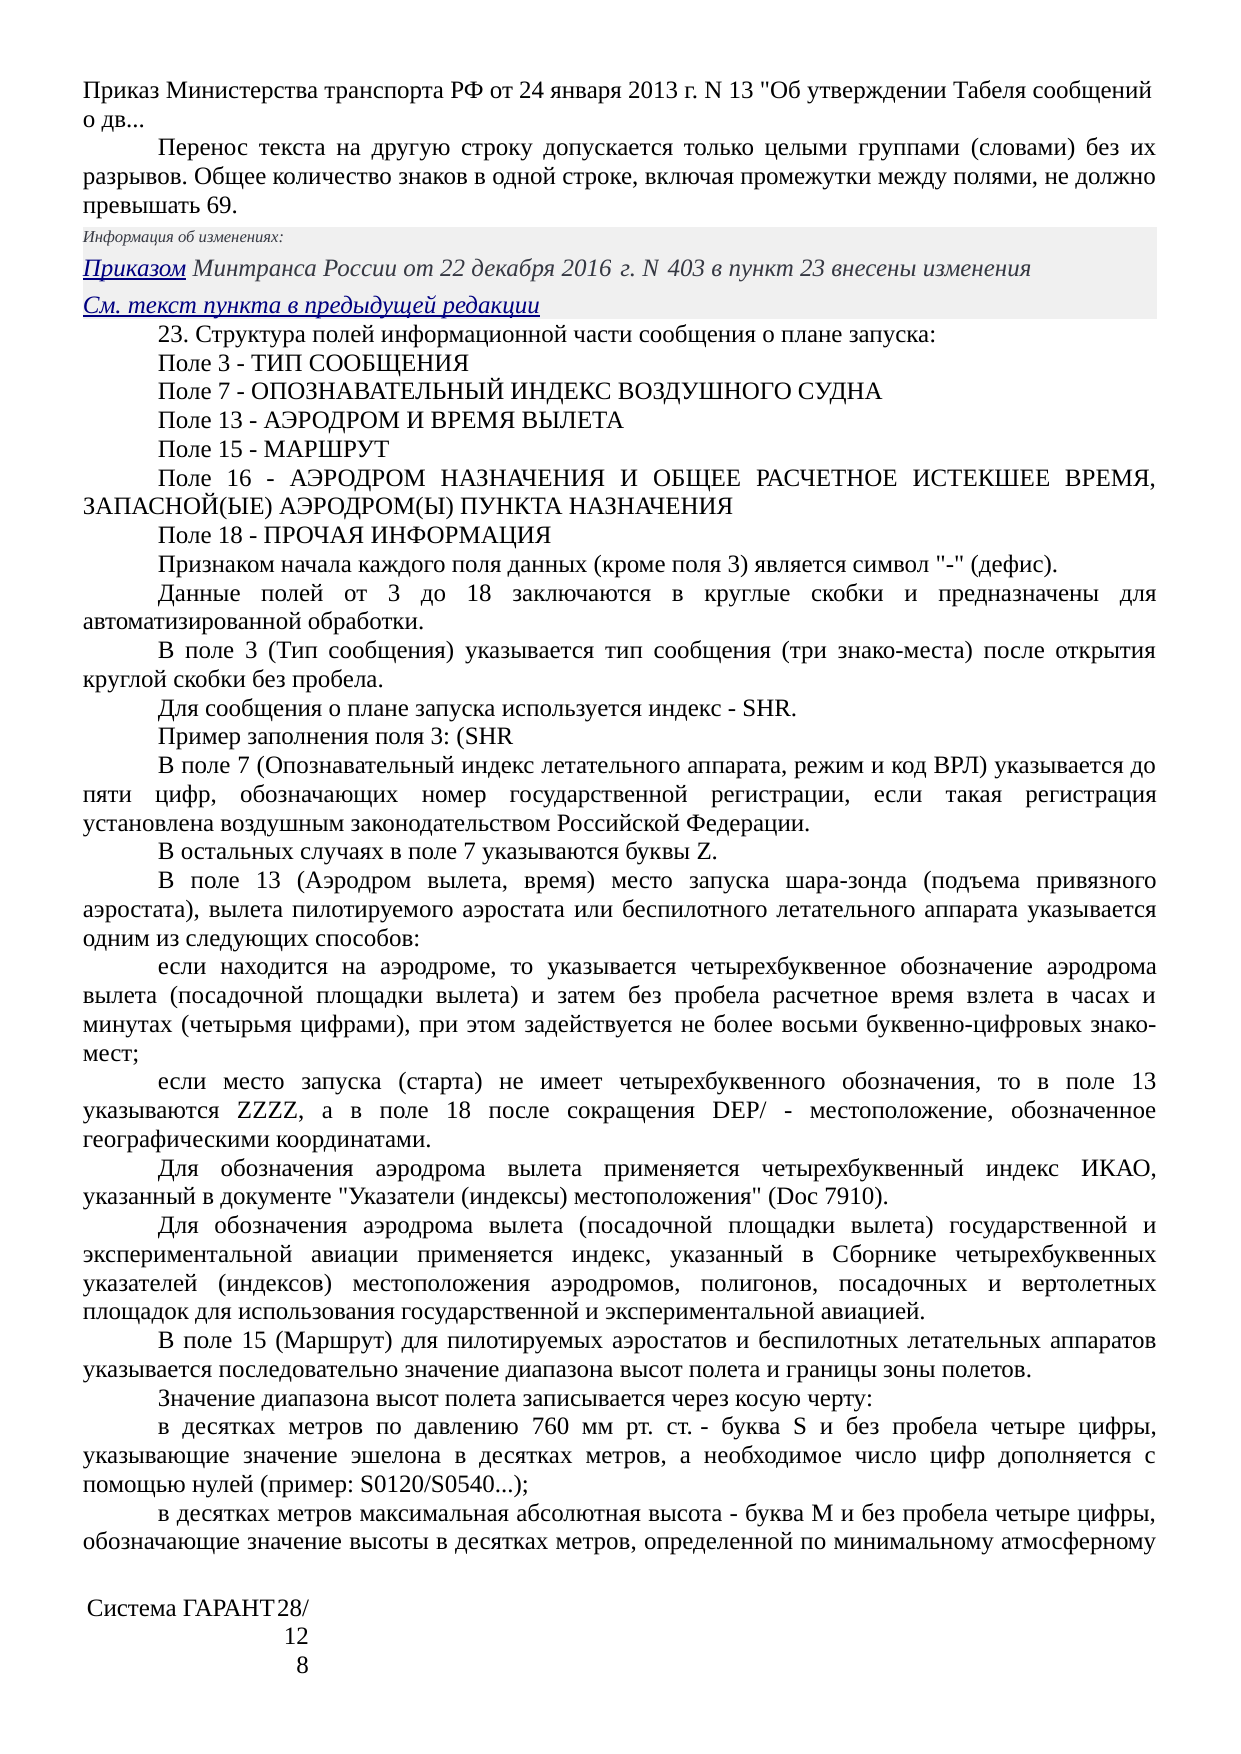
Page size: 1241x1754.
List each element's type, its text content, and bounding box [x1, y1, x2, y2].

text Пример заполнения поля 3: (SHR [83, 721, 1157, 750]
text Поле 3 - ТИП СООБЩЕНИЯ [83, 348, 1157, 376]
text в десятках метров максимальная абсолютная высота - буква M и без пробела четыре цифры, обозначающие значение высоты в десятках метров, определенной по минимальному атмосферному [83, 1498, 1157, 1555]
text Информация об изменениях: [286, 227, 1157, 246]
text В поле 7 (Опознавательный индекс летательного аппарата, режим и код ВРЛ) указывается до пяти цифр, обозначающих номер государственной регистрации, если такая регистрация установлена воздушным законодательством Российской Федерации. [83, 750, 1157, 836]
text в десятках метров по давлению 760 мм рт. ст. - буква S и без пробела четыре цифры, указывающие значение эшелона в десятках метров, а необходимое число цифр дополняется с помощью нулей (пример: S0120/S0540...); [83, 1411, 1157, 1498]
text Данные полей от 3 до 18 заключаются в круглые скобки и предназначены для автоматизированной обработки. [83, 578, 1157, 635]
text Признаком начала каждого поля данных (кроме поля 3) является символ "-" (дефис). [83, 549, 1157, 578]
text Приказом Минтранса России от 22 декабря 2016 г. N 403 в пункт 23 внесены изменения [83, 253, 1157, 282]
text 23. Структура полей информационной части сообщения о плане запуска: [83, 319, 1157, 348]
text Поле 15 - МАРШРУТ [83, 434, 1157, 463]
text В поле 3 (Тип сообщения) указывается тип сообщения (три знако-места) после открытия круглой скобки без пробела. [83, 635, 1157, 693]
text Для сообщения о плане запуска используется индекс - SHR. [83, 693, 1157, 721]
text В поле 13 (Аэродром вылета, время) место запуска шара-зонда (подъема привязного аэростата), вылета пилотируемого аэростата или беспилотного летательного аппарата указывается одним из следующих способов: [83, 865, 1157, 951]
text Поле 16 - АЭРОДРОМ НАЗНАЧЕНИЯ И ОБЩЕЕ РАСЧЕТНОЕ ИСТЕКШЕЕ ВРЕМЯ, ЗАПАСНОЙ(ЫЕ) АЭРОДРОМ(Ы) ПУНКТА НАЗНАЧЕНИЯ [83, 463, 1157, 520]
text Значение диапазона высот полета записывается через косую черту: [83, 1383, 1157, 1411]
text Для обозначения аэродрома вылета применяется четырехбуквенный индекс ИКАО, указанный в документе "Указатели (индексы) местоположения" (Doc 7910). [83, 1153, 1157, 1210]
text Поле 18 - ПРОЧАЯ ИНФОРМАЦИЯ [83, 520, 1157, 549]
text если находится на аэродроме, то указывается четырехбуквенное обозначение аэродрома вылета (посадочной площадки вылета) и затем без пробела расчетное время взлета в часах и минутах (четырьмя цифрами), при этом задействуется не более восьми буквенно-цифровых знако-мест; [83, 951, 1157, 1066]
text Для обозначения аэродрома вылета (посадочной площадки вылета) государственной и экспериментальной авиации применяется индекс, указанный в Сборнике четырехбуквенных указателей (индексов) местоположения аэродромов, полигонов, посадочных и вертолетных площадок для использования государственной и экспериментальной авиацией. [83, 1210, 1157, 1325]
text В остальных случаях в поле 7 указываются буквы Z. [83, 836, 1157, 865]
text если место запуска (старта) не имеет четырехбуквенного обозначения, то в поле 13 указываются ZZZZ, а в поле 18 после сокращения DEP/ - местоположение, обозначенное географическими координатами. [83, 1066, 1157, 1153]
text В поле 15 (Маршрут) для пилотируемых аэростатов и беспилотных летательных аппаратов указывается последовательно значение диапазона высот полета и границы зоны полетов. [83, 1325, 1157, 1383]
text Поле 13 - АЭРОДРОМ И ВРЕМЯ ВЫЛЕТА [83, 405, 1157, 434]
text Поле 7 - ОПОЗНАВАТЕЛЬНЫЙ ИНДЕКС ВОЗДУШНОГО СУДНА [83, 376, 1157, 405]
text Перенос текста на другую строку допускается только целыми группами (словами) без их разрывов. Общее количество знаков в одной строке, включая промежутки между полями, не должно превышать 69. [83, 132, 1157, 219]
text См. текст пункта в предыдущей редакции [542, 290, 1157, 319]
